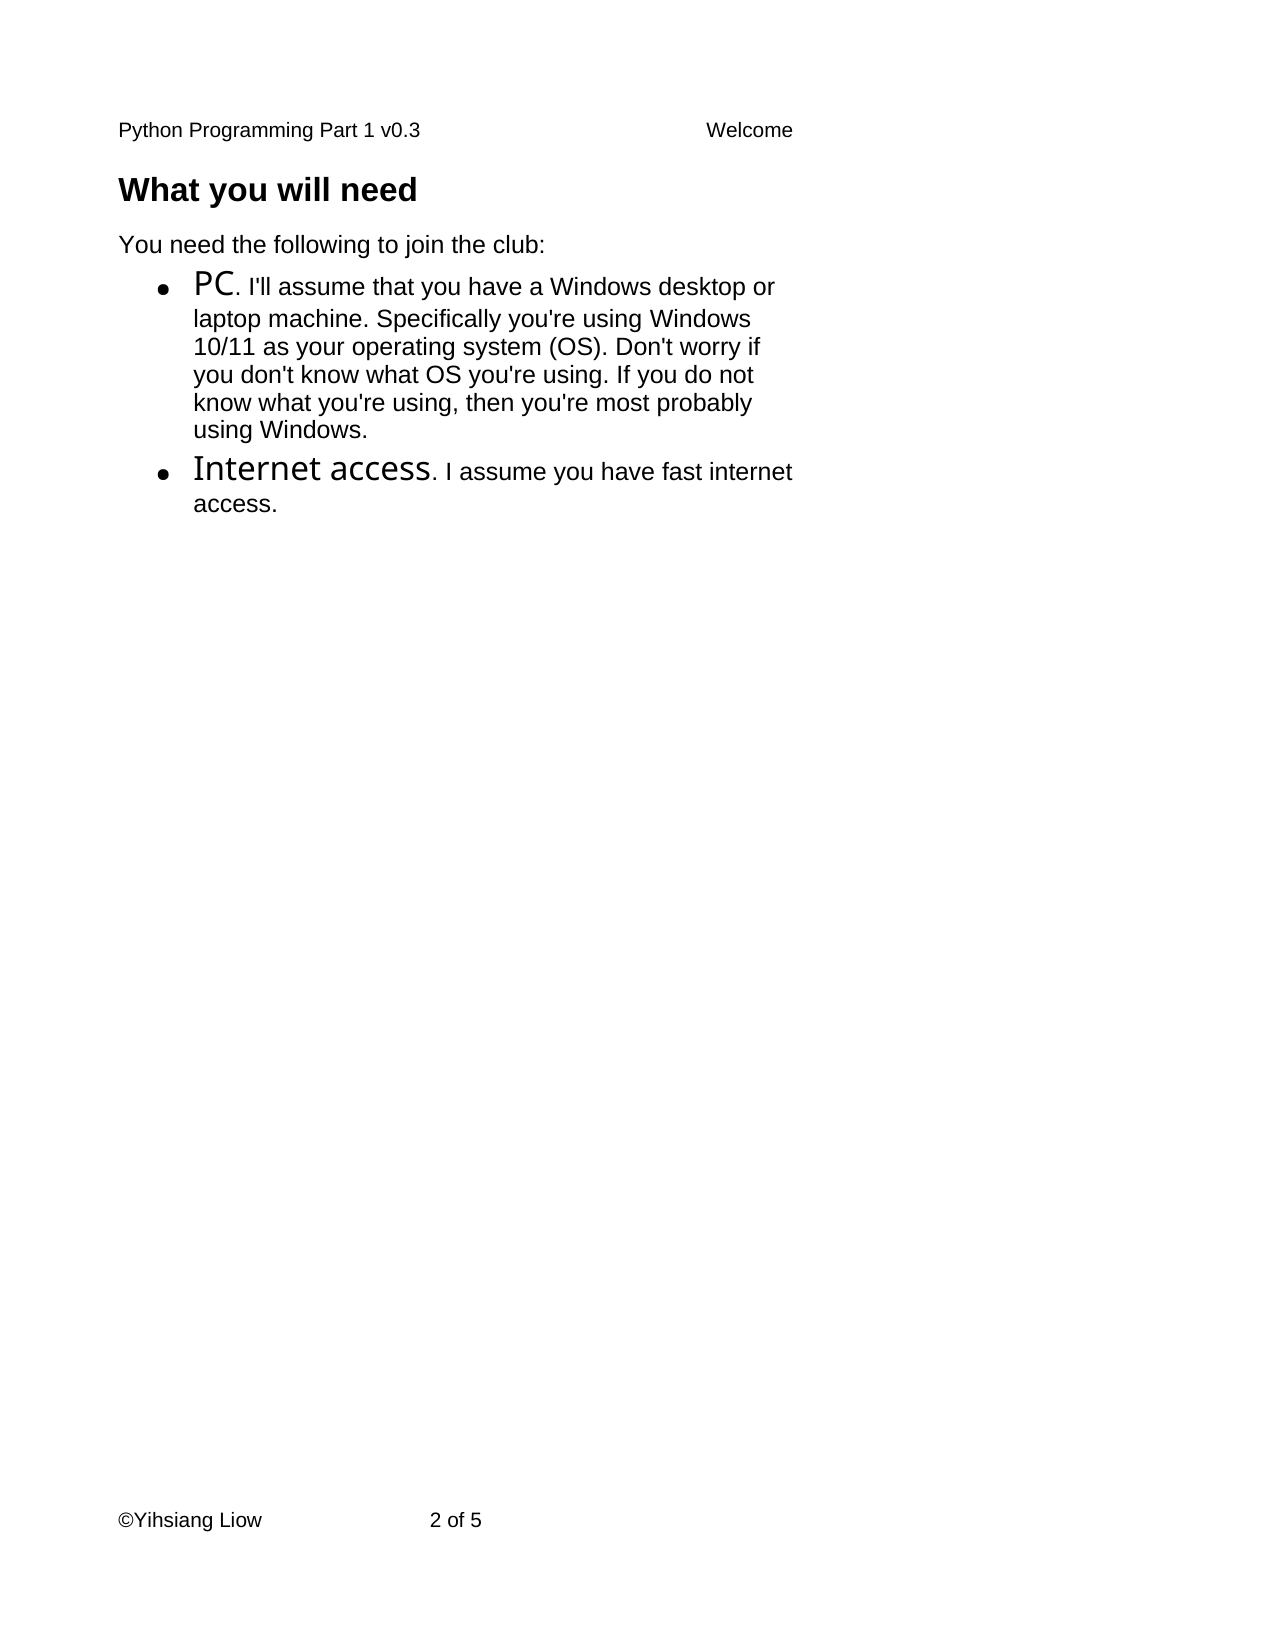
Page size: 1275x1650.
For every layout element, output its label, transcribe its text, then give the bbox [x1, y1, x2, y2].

list PC. I'll assume that you have a Windows desktop or laptop machine. Specifically you're using Windows 10/11 as your operating system (OS). Don't worry if you don't know what OS you're using. If you do not know what you're using, then you're most probably using Windows. [156, 259, 793, 444]
text You need the following to join the club: [118, 231, 793, 259]
text What you will need [118, 171, 793, 208]
list Internet access. I assume you have fast internet access. [156, 444, 793, 518]
